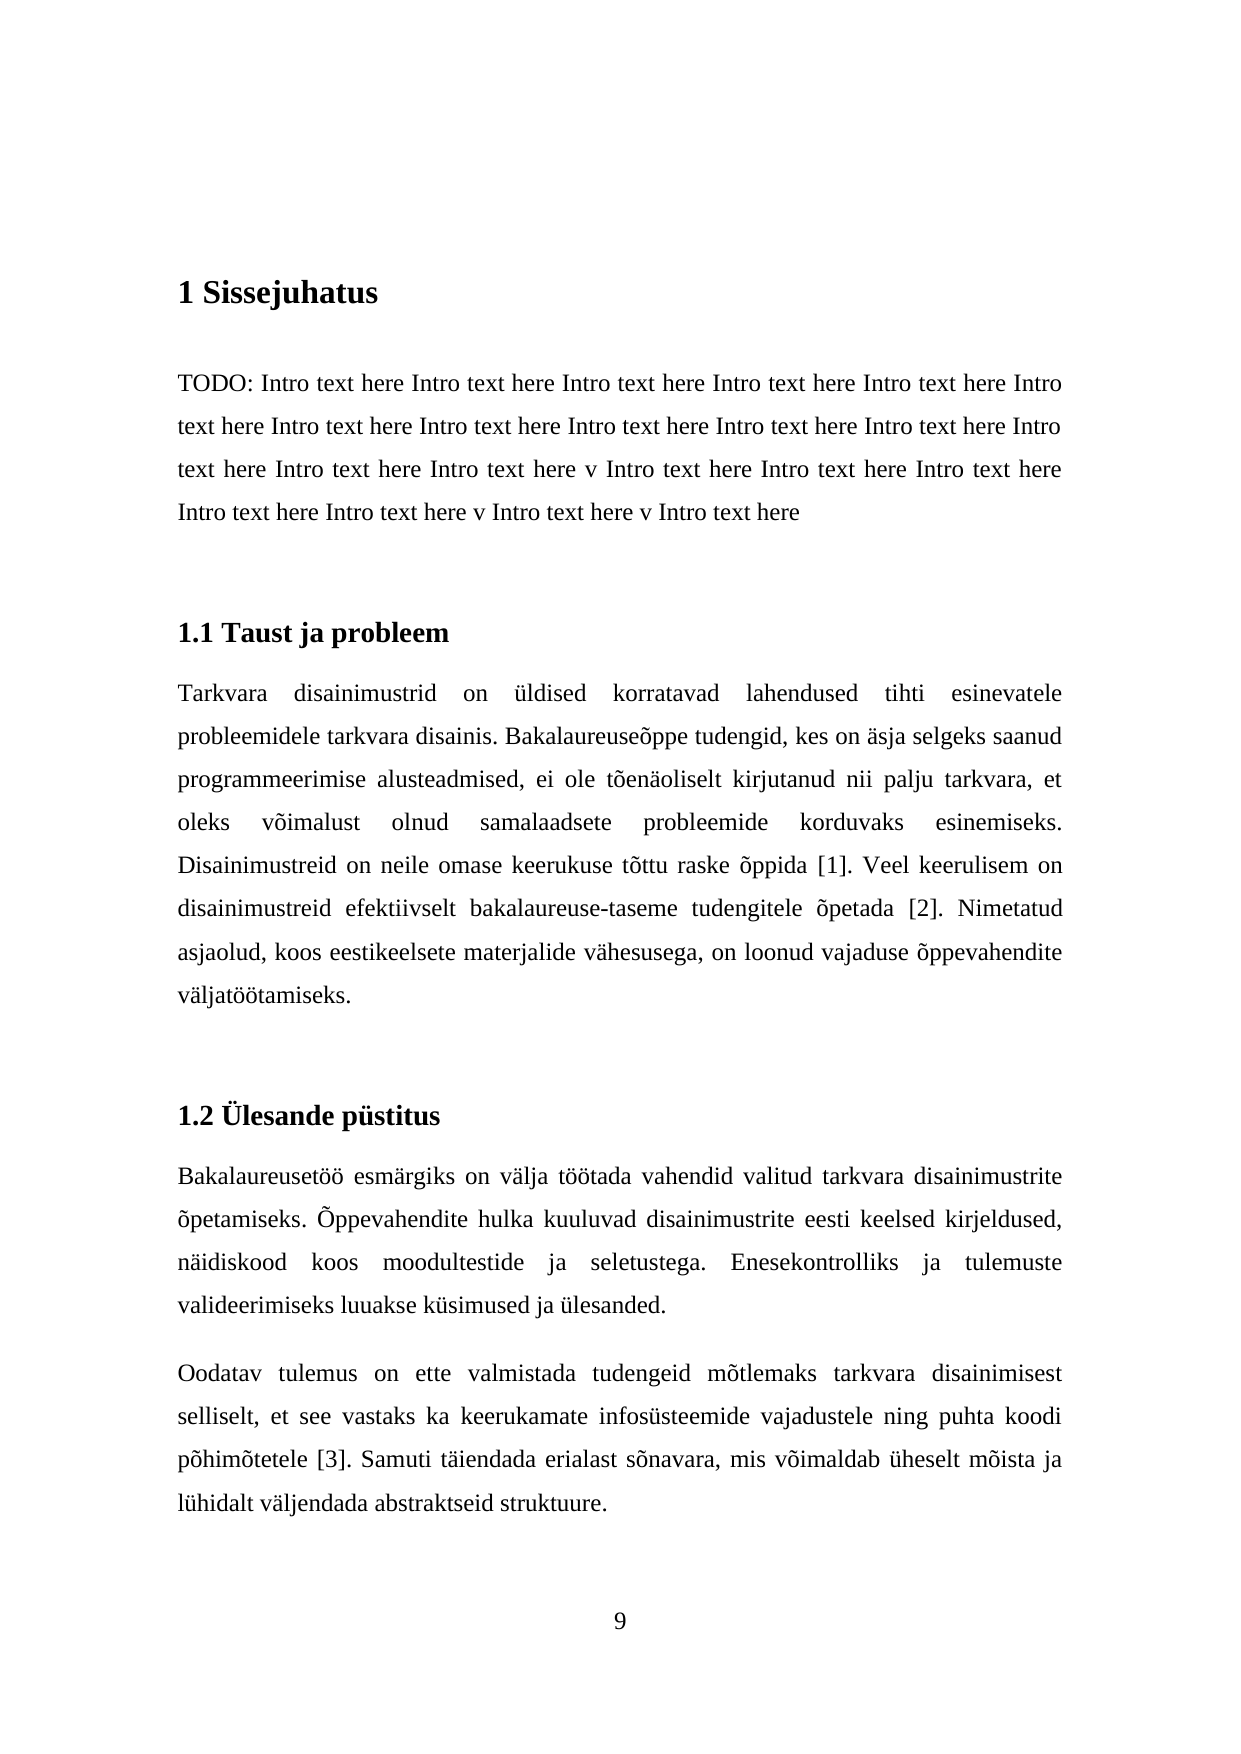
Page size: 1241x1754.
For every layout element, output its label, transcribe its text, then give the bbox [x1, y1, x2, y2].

text Tarkvara disainimustrid on üldised korratavad lahendused tihti esinevatele probleemidele tarkvara disainis. Bakalaureuseõppe tudengid, kes on äsja selgeks saanud programmeerimise alusteadmised, ei ole tõenäoliselt kirjutanud nii palju tarkvara, et oleks võimalust olnud samalaadsete probleemide korduvaks esinemiseks. Disainimustreid on neile omase keerukuse tõttu raske õppida [1]. Veel keerulisem on disainimustreid efektiivselt bakalaureuse-taseme tudengitele õpetada [2]. Nimetatud asjaolud, koos eestikeelsete materjalide vähesusega, on loonud vajaduse õppevahendite väljatöötamiseks. [177, 678, 1063, 1008]
subtitle Sissejuhatus [177, 273, 1063, 311]
text Oodatav tulemus on ette valmistada tudengeid mõtlemaks tarkvara disainimisest selliselt, et see vastaks ka keerukamate infosüsteemide vajadustele ning puhta koodi põhimõtetele [3]. Samuti täiendada erialast sõnavara, mis võimaldab üheselt mõista ja lühidalt väljendada abstraktseid struktuure. [177, 1358, 1063, 1516]
subtitle Taust ja probleem [177, 615, 1063, 649]
text Bakalaureusetöö esmärgiks on välja töötada vahendid valitud tarkvara disainimustrite õpetamiseks. Õppevahendite hulka kuuluvad disainimustrite eesti keelsed kirjeldused, näidiskood koos moodultestide ja seletustega. Enesekontrolliks ja tulemuste valideerimiseks luuakse küsimused ja ülesanded. [177, 1161, 1063, 1319]
text TODO: Intro text here Intro text here Intro text here Intro text here Intro text here Intro text here Intro text here Intro text here Intro text here Intro text here Intro text here Intro text here Intro text here Intro text here v Intro text here Intro text here Intro text here Intro text here Intro text here v Intro text here v Intro text here [177, 368, 1063, 526]
subtitle Ülesande püstitus [177, 1098, 1063, 1131]
